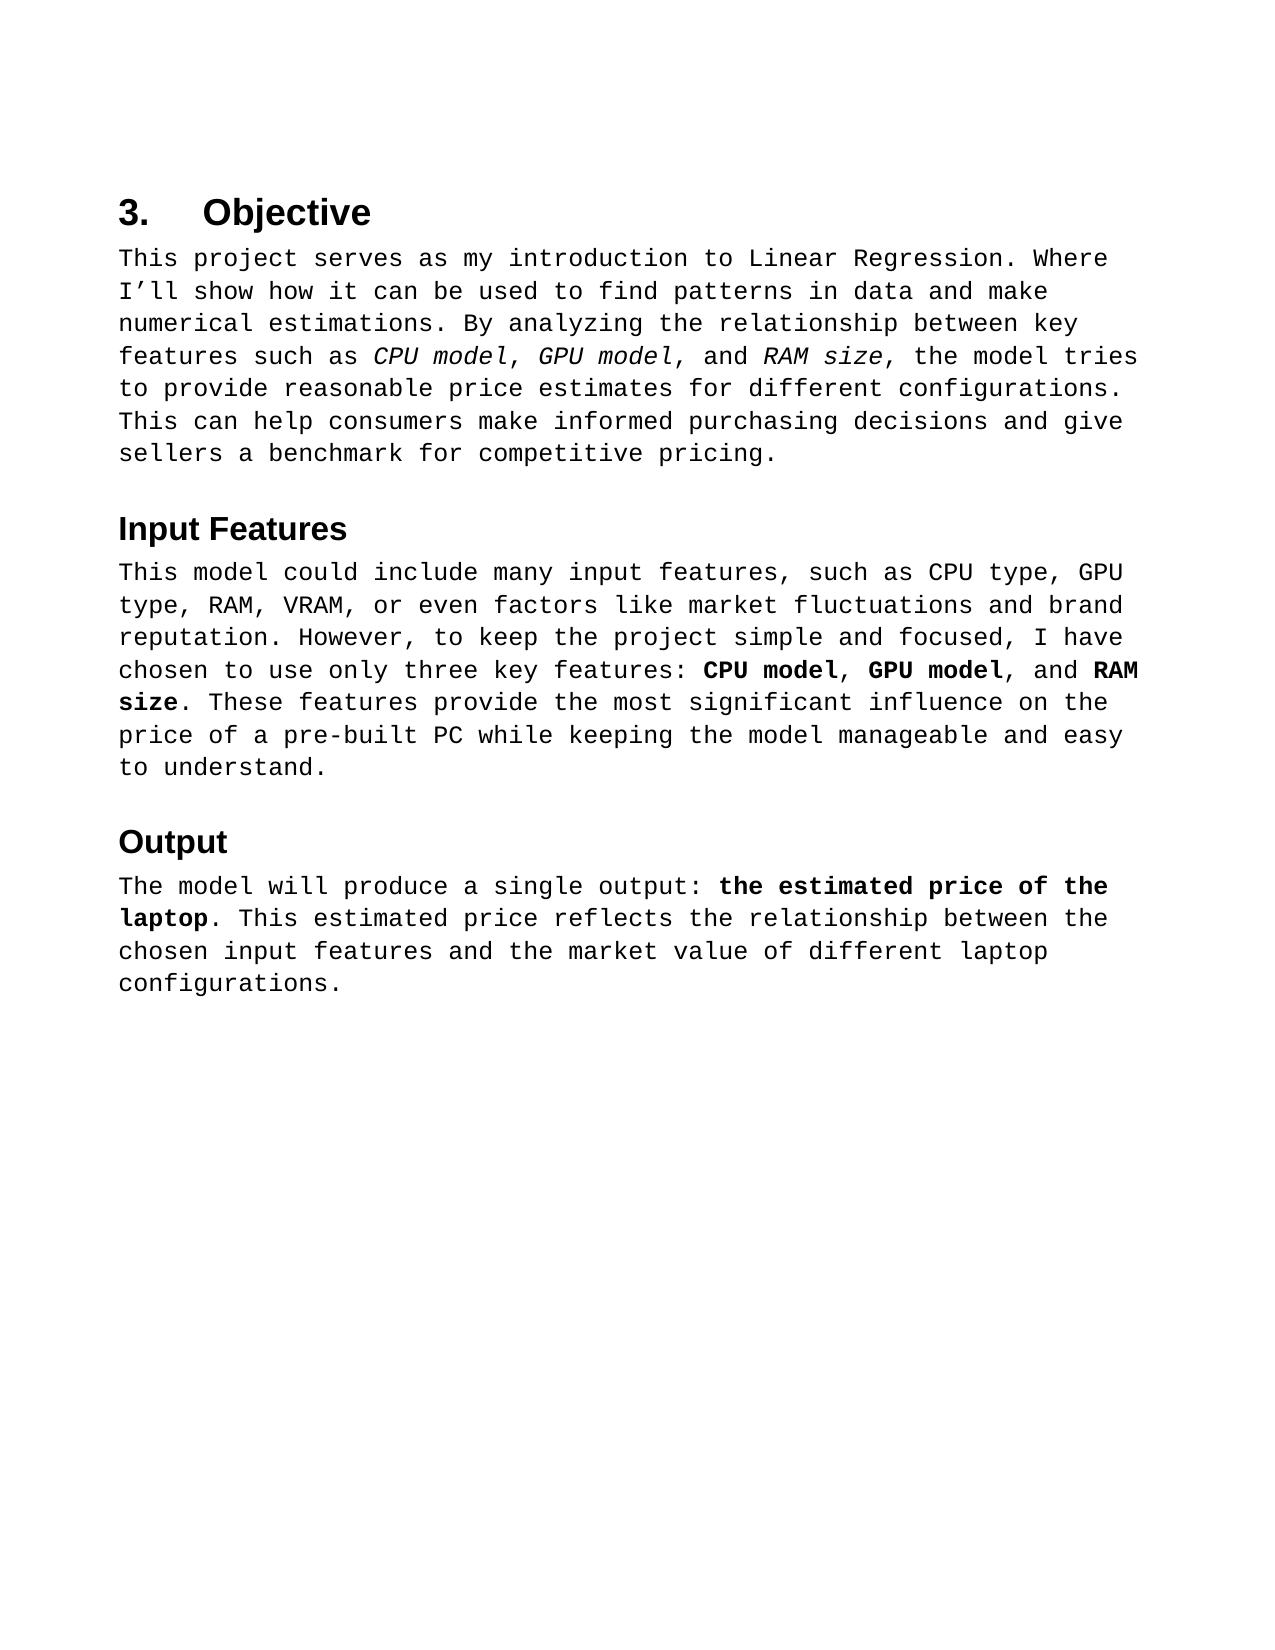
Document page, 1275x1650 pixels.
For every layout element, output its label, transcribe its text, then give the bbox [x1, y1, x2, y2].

text The model will produce a single output: the estimated price of the laptop. This estimated price reflects the relationship between the chosen input features and the market value of different laptop configurations. [118, 873, 1157, 999]
subtitle Objective [118, 190, 1157, 233]
subtitle Input Features [118, 509, 1157, 547]
text This model could include many input features, such as CPU type, GPU type, RAM, VRAM, or even factors like market fluctuations and brand reputation. However, to keep the project simple and focused, I have chosen to use only three key features: CPU model, GPU model, and RAM size. These features provide the most significant influence on the price of a pre-built PC while keeping the model manageable and easy to understand. [118, 560, 1157, 783]
subtitle Output [118, 823, 1157, 861]
text This project serves as my introduction to Linear Regression. Where I’ll show how it can be used to find patterns in data and make numerical estimations. By analyzing the relationship between key features such as CPU model, GPU model, and RAM size, the model tries to provide reasonable price estimates for different configurations. This can help consumers make informed purchasing decisions and give sellers a benchmark for competitive pricing. [118, 246, 1157, 469]
